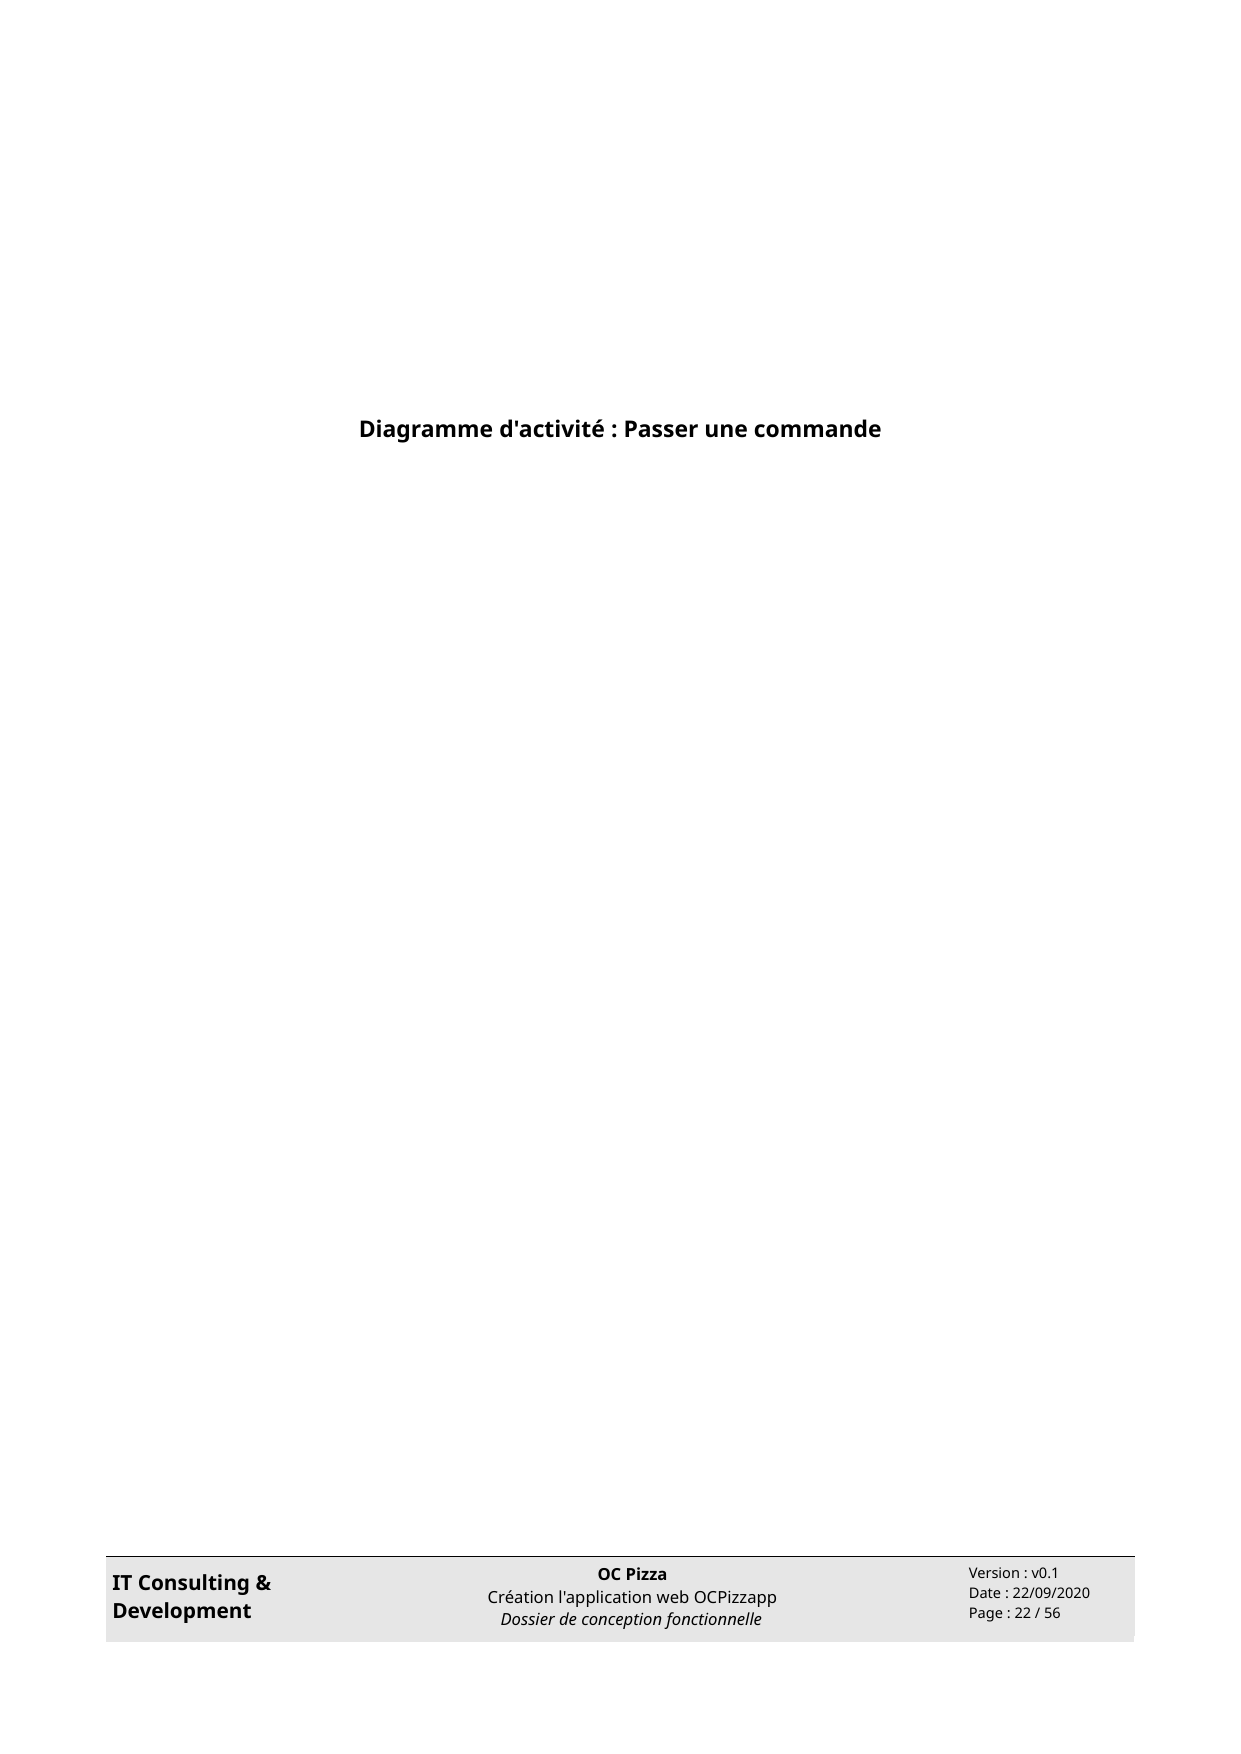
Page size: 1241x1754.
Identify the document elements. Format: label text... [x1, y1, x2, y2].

text Diagramme d'activité : Passer une commande [106, 413, 1134, 444]
